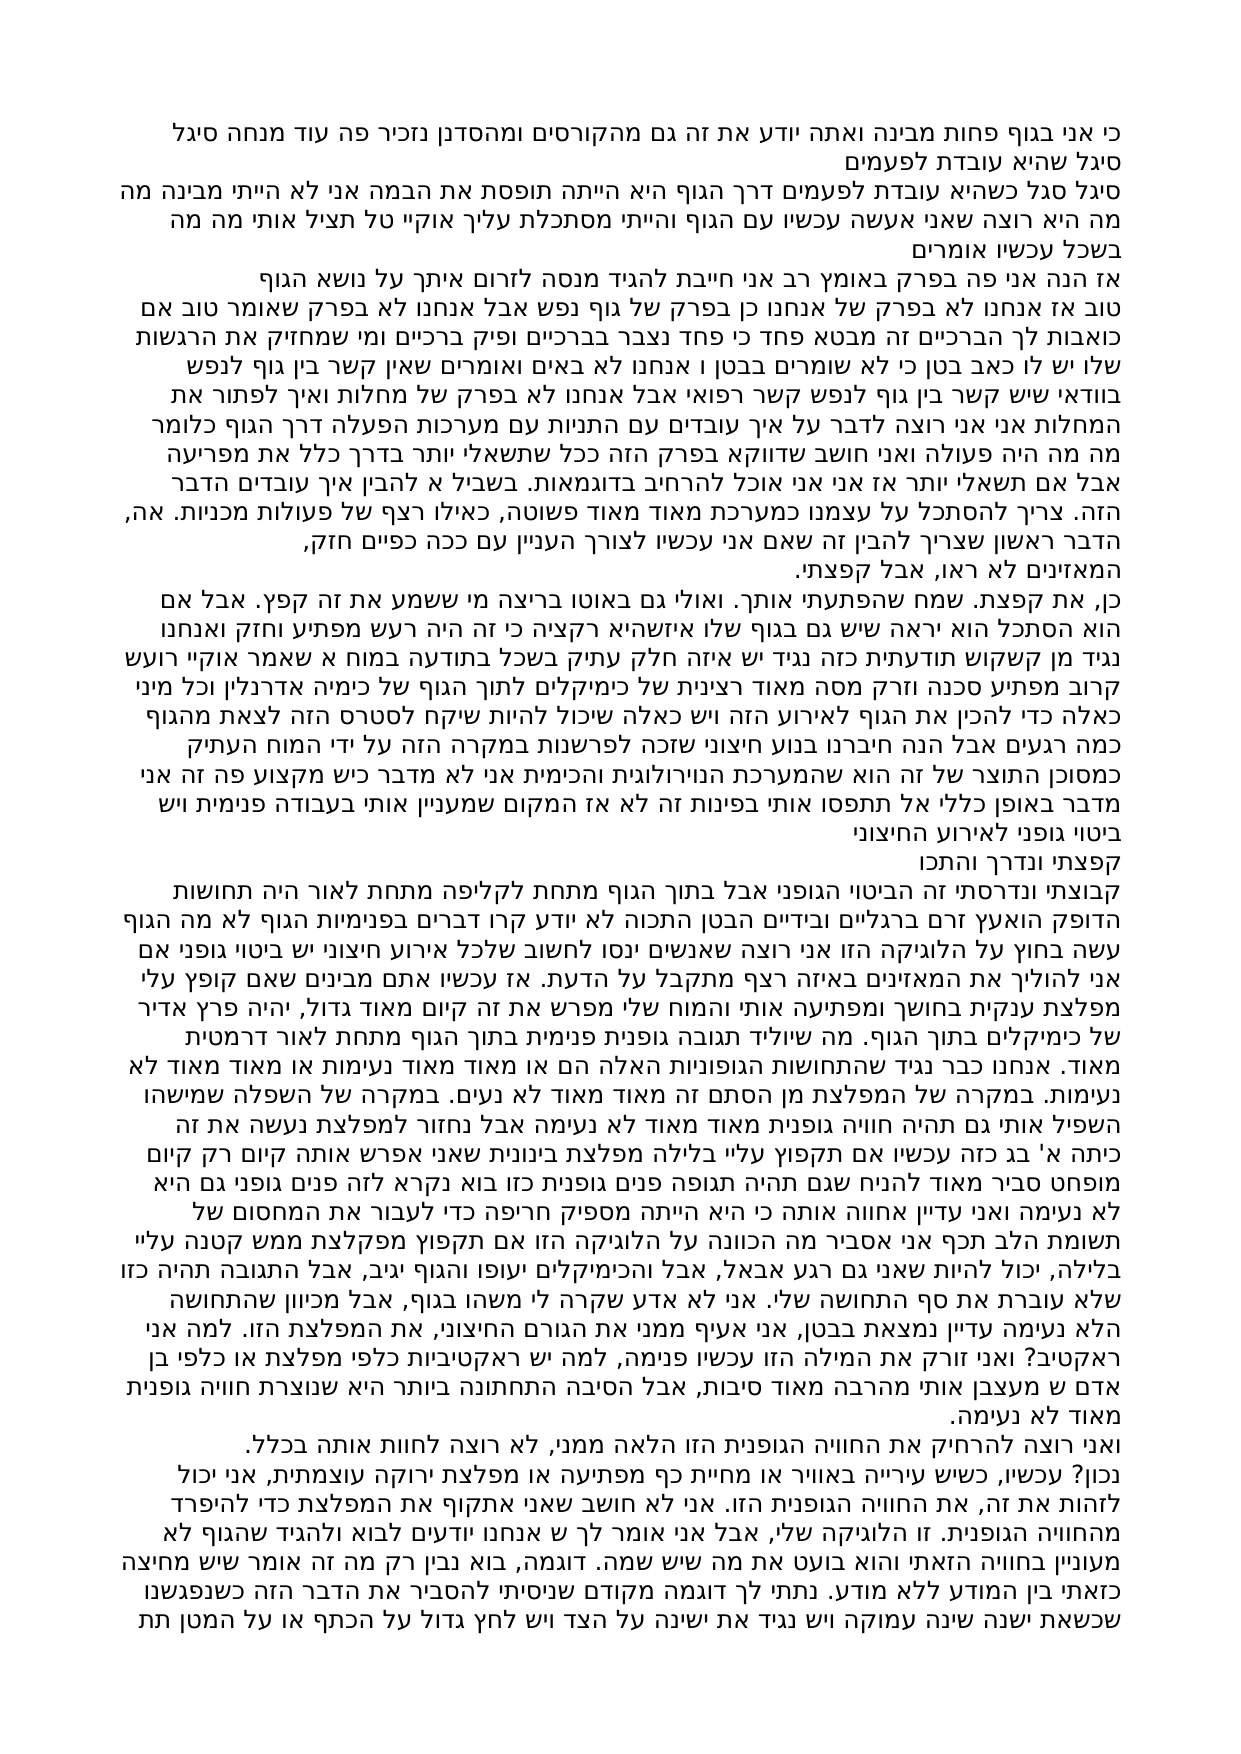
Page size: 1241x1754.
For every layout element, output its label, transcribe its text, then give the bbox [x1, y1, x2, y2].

text טוב אז אנחנו לא בפרק של אנחנו כן בפרק של גוף נפש אבל אנחנו לא בפרק שאומר טוב אם כואבות לך הברכיים זה מבטא פחד כי פחד נצבר בברכיים ופיק ברכיים ומי שמחזיק את הרגשות שלו יש לו כאב בטן כי לא שומרים בבטן ו אנחנו לא באים ואומרים שאין קשר בין גוף לנפש בוודאי שיש קשר בין גוף לנפש קשר רפואי אבל אנחנו לא בפרק של מחלות ואיך לפתור את המחלות אני אני רוצה לדבר על איך עובדים עם התניות עם מערכות הפעלה דרך הגוף כלומר מה מה היה פעולה ואני חושב שדווקא בפרק הזה ככל שתשאלי יותר בדרך כלל את מפריעה אבל אם תשאלי יותר אז אני אני אוכל להרחיב בדוגמאות. בשביל א להבין איך עובדים הדבר הזה. צריך להסתכל על עצמנו כמערכת מאוד מאוד פשוטה, כאילו רצף של פעולות מכניות. אה, הדבר ראשון שצריך להבין זה שאם אני עכשיו לצורך העניין עם ככה כפיים חזק, [118, 293, 1122, 556]
text סיגל סגל כשהיא עובדת לפעמים דרך הגוף היא הייתה תופסת את הבמה אני לא הייתי מבינה מה מה היא רוצה שאני אעשה עכשיו עם הגוף והייתי מסתכלת עליך אוקיי טל תציל אותי מה מה בשכל עכשיו אומרים [118, 176, 1122, 264]
text המאזינים לא ראו, אבל קפצתי. [118, 556, 1122, 585]
text אז הנה אני פה בפרק באומץ רב אני חייבת להגיד מנסה לזרום איתך על נושא הגוף [118, 264, 1122, 293]
text קפצתי ונדרך והתכו [118, 847, 1122, 876]
text כן, את קפצת. שמח שהפתעתי אותך. ואולי גם באוטו בריצה מי ששמע את זה קפץ. אבל אם הוא הסתכל הוא יראה שיש גם בגוף שלו איזשהיא רקציה כי זה היה רעש מפתיע וחזק ואנחנו נגיד מן קשקוש תודעתית כזה נגיד יש איזה חלק עתיק בשכל בתודעה במוח א שאמר אוקיי רועש קרוב מפתיע סכנה וזרק מסה מאוד רצינית של כימיקלים לתוך הגוף של כימיה אדרנלין וכל מיני כאלה כדי להכין את הגוף לאירוע הזה ויש כאלה שיכול להיות שיקח לסטרס הזה לצאת מהגוף כמה רגעים אבל הנה חיברנו בנוע חיצוני שזכה לפרשנות במקרה הזה על ידי המוח העתיק כמסוכן התוצר של זה הוא שהמערכת הנוירולוגית והכימית אני לא מדבר כיש מקצוע פה זה אני מדבר באופן כללי אל תתפסו אותי בפינות זה לא אז המקום שמעניין אותי בעבודה פנימית ויש ביטוי גופני לאירוע החיצוני [118, 585, 1122, 847]
text ואני רוצה להרחיק את החוויה הגופנית הזו הלאה ממני, לא רוצה לחוות אותה בכלל. [118, 1431, 1122, 1460]
text קבוצתי ונדרסתי זה הביטוי הגופני אבל בתוך הגוף מתחת לקליפה מתחת לאור היה תחושות הדופק הואעץ זרם ברגליים ובידיים הבטן התכוה לא יודע קרו דברים בפנימיות הגוף לא מה הגוף עשה בחוץ על הלוגיקה הזו אני רוצה שאנשים ינסו לחשוב שלכל אירוע חיצוני יש ביטוי גופני אם אני להוליך את המאזינים באיזה רצף מתקבל על הדעת. אז עכשיו אתם מבינים שאם קופץ עלי מפלצת ענקית בחושך ומפתיעה אותי והמוח שלי מפרש את זה קיום מאוד גדול, יהיה פרץ אדיר של כימיקלים בתוך הגוף. מה שיוליד תגובה גופנית פנימית בתוך הגוף מתחת לאור דרמטית מאוד. אנחנו כבר נגיד שהתחושות הגופוניות האלה הם או מאוד מאוד נעימות או מאוד מאוד לא נעימות. במקרה של המפלצת מן הסתם זה מאוד מאוד לא נעים. במקרה של השפלה שמישהו השפיל אותי גם תהיה חוויה גופנית מאוד מאוד לא נעימה אבל נחזור למפלצת נעשה את זה כיתה א' בג כזה עכשיו אם תקפוץ עליי בלילה מפלצת בינונית שאני אפרש אותה קיום רק קיום מופחט סביר מאוד להניח שגם תהיה תגופה פנים גופנית כזו בוא נקרא לזה פנים גופני גם היא לא נעימה ואני עדיין אחווה אותה כי היא הייתה מספיק חריפה כדי לעבור את המחסום של תשומת הלב תכף אני אסביר מה הכוונה על הלוגיקה הזו אם תקפוץ מפקלצת ממש קטנה עליי בלילה, יכול להיות שאני גם רגע אבאל, אבל והכימיקלים יעופו והגוף יגיב, אבל התגובה תהיה כזו שלא עוברת את סף התחושה שלי. אני לא אדע שקרה לי משהו בגוף, אבל מכיוון שהתחושה הלא נעימה עדיין נמצאת בבטן, אני אעיף ממני את הגורם החיצוני, את המפלצת הזו. למה אני ראקטיב? ואני זורק את המילה הזו עכשיו פנימה, למה יש ראקטיביות כלפי מפלצת או כלפי בן אדם ש מעצבן אותי מהרבה מאוד סיבות, אבל הסיבה התחתונה ביותר היא שנוצרת חוויה גופנית מאוד לא נעימה. [118, 876, 1122, 1431]
text נכון? עכשיו, כשיש עירייה באוויר או מחיית כף מפתיעה או מפלצת ירוקה עוצמתית, אני יכול לזהות את זה, את החוויה הגופנית הזו. אני לא חושב שאני אתקוף את המפלצת כדי להיפרד מהחוויה הגופנית. זו הלוגיקה שלי, אבל אני אומר לך ש אנחנו יודעים לבוא ולהגיד שהגוף לא מעוניין בחוויה הזאתי והוא בועט את מה שיש שמה. דוגמה, בוא נבין רק מה זה אומר שיש מחיצה כזאתי בין המודע ללא מודע. נתתי לך דוגמה מקודם שניסיתי להסביר את הדבר הזה כשנפגשנו שכשאת ישנה שינה עמוקה ויש נגיד את ישינה על הצד ויש לחץ גדול על הכתף או על המטן תת [118, 1460, 1122, 1635]
text כי אני בגוף פחות מבינה ואתה יודע את זה גם מהקורסים ומהסדנן נזכיר פה עוד מנחה סיגל סיגל שהיא עובדת לפעמים [118, 118, 1122, 176]
